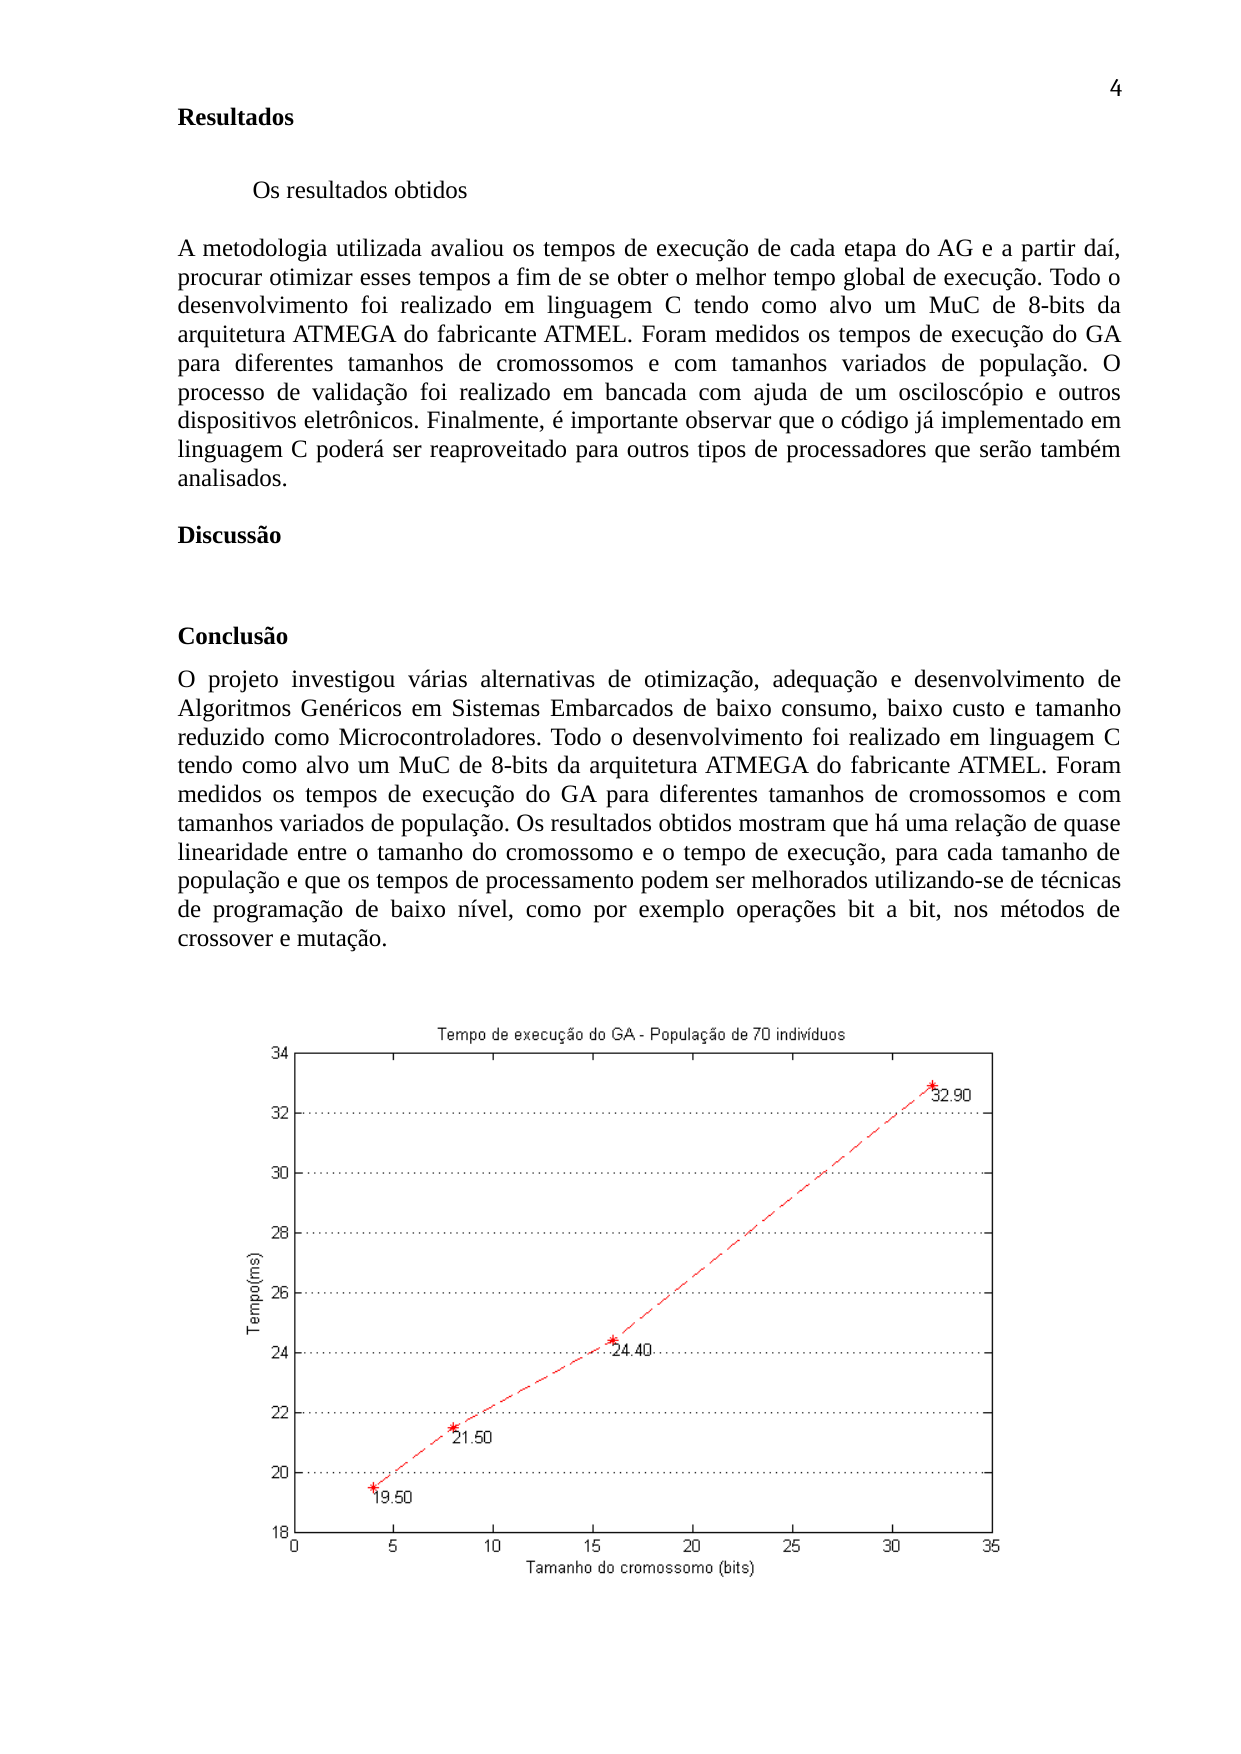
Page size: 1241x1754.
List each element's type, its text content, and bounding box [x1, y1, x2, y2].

text Resultados [177, 102, 1122, 132]
text Os resultados obtidos [177, 176, 1122, 204]
text Conclusão [177, 621, 1122, 650]
text A metodologia utilizada avaliou os tempos de execução de cada etapa do AG e a partir daí, procurar otimizar esses tempos a fim de se obter o melhor tempo global de execução. Todo o desenvolvimento foi realizado em linguagem C tendo como alvo um MuC de 8-bits da arquitetura ATMEGA do fabricante ATMEL. Foram medidos os tempos de execução do GA para diferentes tamanhos de cromossomos e com tamanhos variados de população. O processo de validação foi realizado em bancada com ajuda de um osciloscópio e outros dispositivos eletrônicos. Finalmente, é importante observar que o código já implementado em linguagem C poderá ser reaproveitado para outros tipos de processadores que serão também analisados. [177, 233, 1122, 492]
text Discussão [177, 521, 1122, 549]
text O projeto investigou várias alternativas de otimização, adequação e desenvolvimento de Algoritmos Genéricos em Sistemas Embarcados de baixo consumo, baixo custo e tamanho reduzido como Microcontroladores. Todo o desenvolvimento foi realizado em linguagem C tendo como alvo um MuC de 8-bits da arquitetura ATMEGA do fabricante ATMEL. Foram medidos os tempos de execução do GA para diferentes tamanhos de cromossomos e com tamanhos variados de população. Os resultados obtidos mostram que há uma relação de quase linearidade entre o tamanho do cromossomo e o tempo de execução, para cada tamanho de população e que os tempos de processamento podem ser melhorados utilizando-se de técnicas de programação de baixo nível, como por exemplo operações bit a bit, nos métodos de crossover e mutação. [177, 664, 1122, 952]
